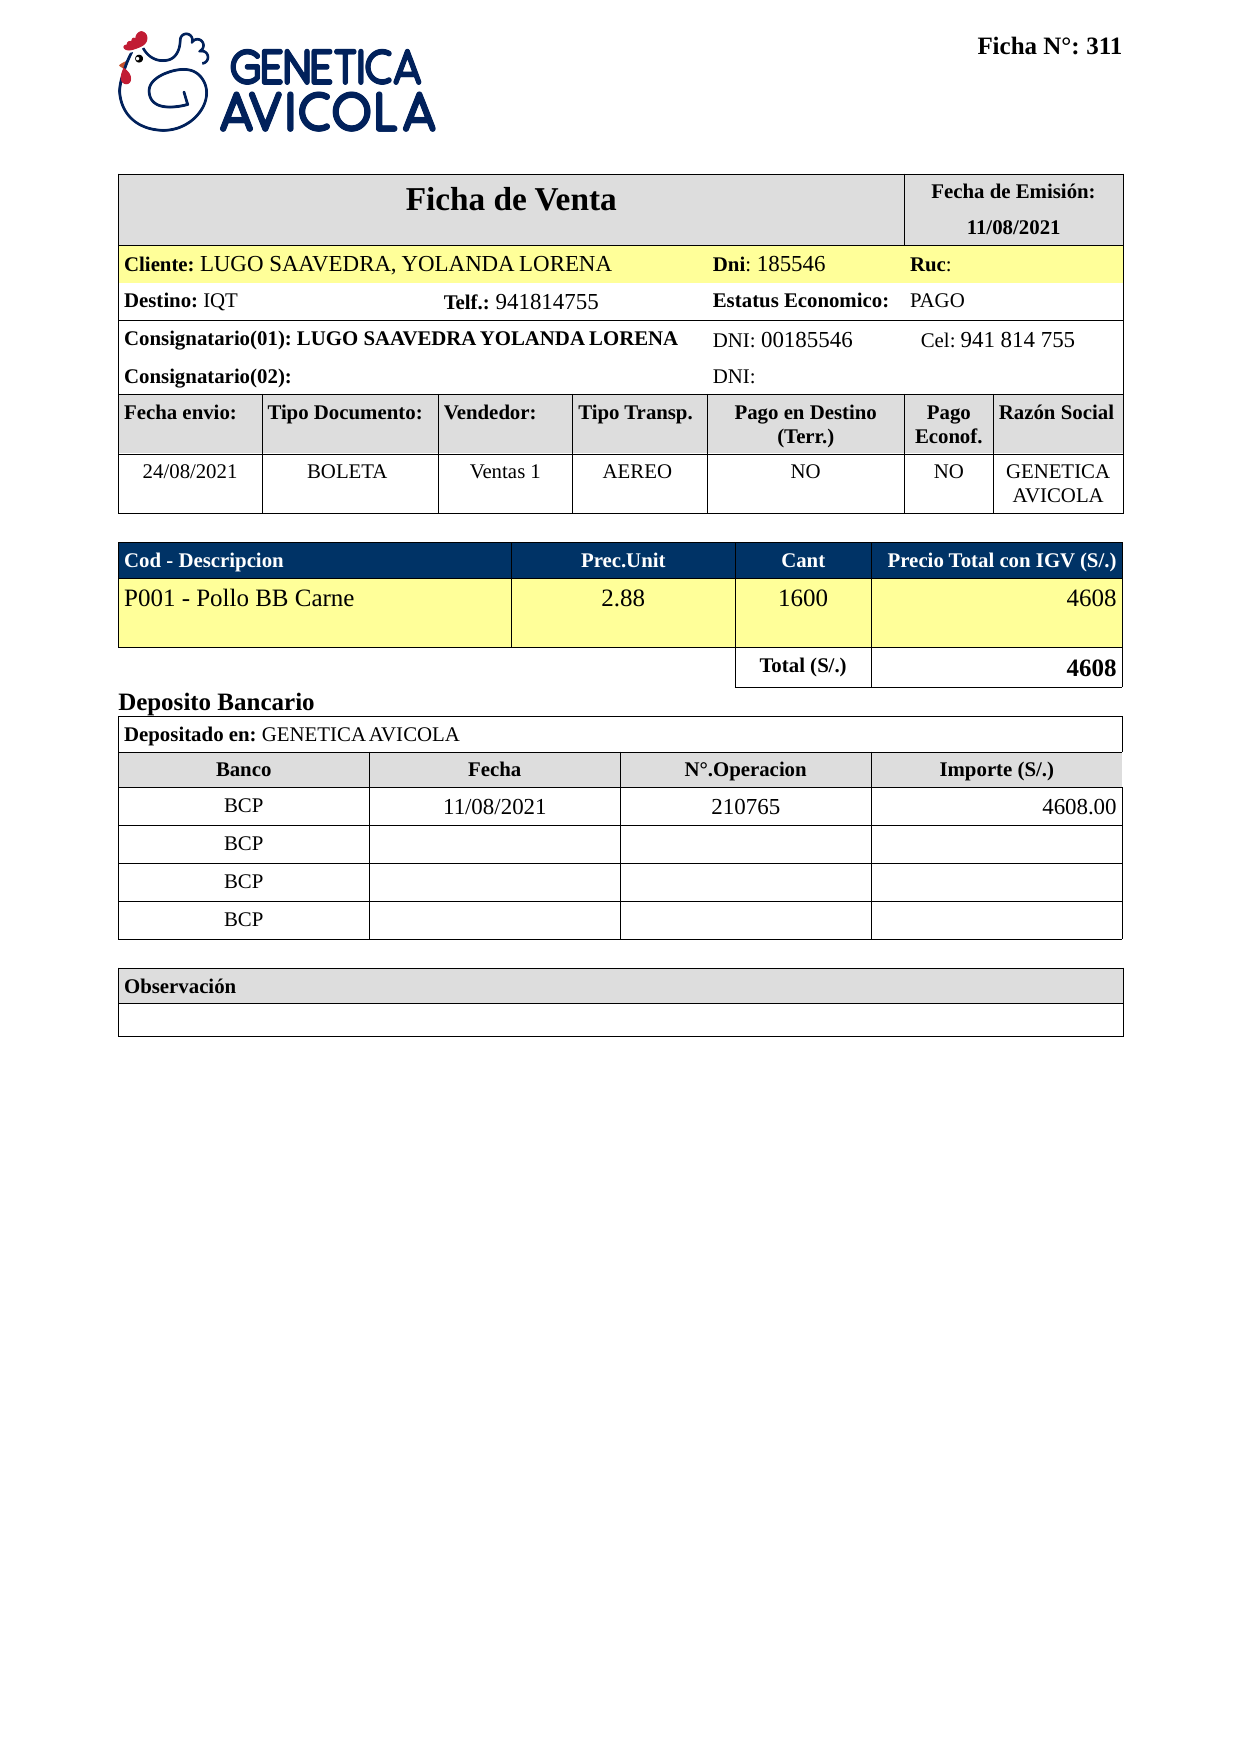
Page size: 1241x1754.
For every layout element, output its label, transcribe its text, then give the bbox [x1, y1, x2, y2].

table_cell [621, 902, 871, 939]
table_cell BCP [119, 826, 369, 863]
table_cell [370, 902, 620, 939]
table_cell [872, 826, 1122, 863]
table_cell BOLETA [263, 455, 438, 513]
table_cell Ruc: [904, 246, 1123, 283]
table_cell 4608.00 [872, 788, 1122, 825]
table_cell Pago en Destino (Terr.) [708, 395, 904, 453]
table_cell Ventas 1 [439, 455, 572, 513]
table_header Depositado en: GENETICA AVICOLA [119, 717, 1122, 752]
table_cell [872, 864, 1122, 901]
table_cell [370, 864, 620, 901]
table_cell Banco [119, 753, 369, 787]
table_cell Razón Social [994, 395, 1123, 453]
table_cell [621, 864, 871, 901]
table_header Cant [736, 543, 871, 578]
table_cell Cliente: LUGO SAAVEDRA, YOLANDA LORENA [119, 246, 707, 283]
table_cell 210765 [621, 788, 871, 825]
table_cell Pago Econof. [905, 395, 993, 453]
table_cell Tipo Documento: [263, 395, 438, 453]
table_header Observación [119, 969, 1123, 1003]
table_cell 24/08/2021 [119, 455, 262, 513]
table_cell 4608 [872, 648, 1122, 687]
table_cell 4608 [872, 579, 1122, 647]
table_cell PAGO [904, 283, 1123, 320]
table_cell Total (S/.) [736, 648, 871, 687]
text Deposito Bancario [118, 687, 1122, 716]
table_cell Consignatario(01): LUGO SAAVEDRA YOLANDA LORENA [119, 321, 707, 358]
table_cell Destino: IQT [119, 283, 438, 320]
table_header Precio Total con IGV (S/.) [872, 543, 1122, 578]
table_cell [118, 648, 511, 687]
table_cell 2.88 [512, 579, 735, 647]
table_cell [119, 1004, 1123, 1036]
table_header Cod - Descripcion [119, 543, 511, 578]
table_cell Cel: 941 814 755 [915, 321, 1123, 358]
table_cell BCP [119, 864, 369, 901]
table_cell [872, 902, 1122, 939]
table_header Ficha de Venta [119, 175, 904, 245]
table_cell N°.Operacion [621, 753, 871, 787]
table_cell BCP [119, 902, 369, 939]
table_cell NO [905, 455, 993, 513]
table_cell GENETICA AVICOLA [994, 455, 1123, 513]
table_cell 1600 [736, 579, 871, 647]
table_cell AEREO [573, 455, 707, 513]
picture [118, 31, 436, 132]
table_cell Dni: 185546 [707, 246, 904, 283]
table_cell [511, 648, 735, 687]
table_cell Vendedor: [439, 395, 572, 453]
table_cell Telf.: 941814755 [438, 283, 707, 320]
table_cell BCP [119, 788, 369, 825]
table_cell Fecha [370, 753, 620, 787]
table_cell Fecha envio: [119, 395, 262, 453]
table_cell [370, 826, 620, 863]
table_cell Consignatario(02): [119, 358, 707, 394]
table_cell [621, 826, 871, 863]
table_cell 11/08/2021 [370, 788, 620, 825]
table_cell 11/08/2021 [905, 209, 1123, 245]
table_cell Importe (S/.) [872, 753, 1122, 787]
table_cell Estatus Economico: [707, 283, 904, 320]
table_cell Tipo Transp. [573, 395, 707, 453]
table_cell DNI: 00185546 [707, 321, 915, 358]
table_cell DNI: [707, 358, 1123, 394]
table_cell P001 - Pollo BB Carne [119, 579, 511, 647]
table_header Prec.Unit [512, 543, 735, 578]
table_header Fecha de Emisión: [905, 175, 1123, 209]
table_cell NO [708, 455, 904, 513]
